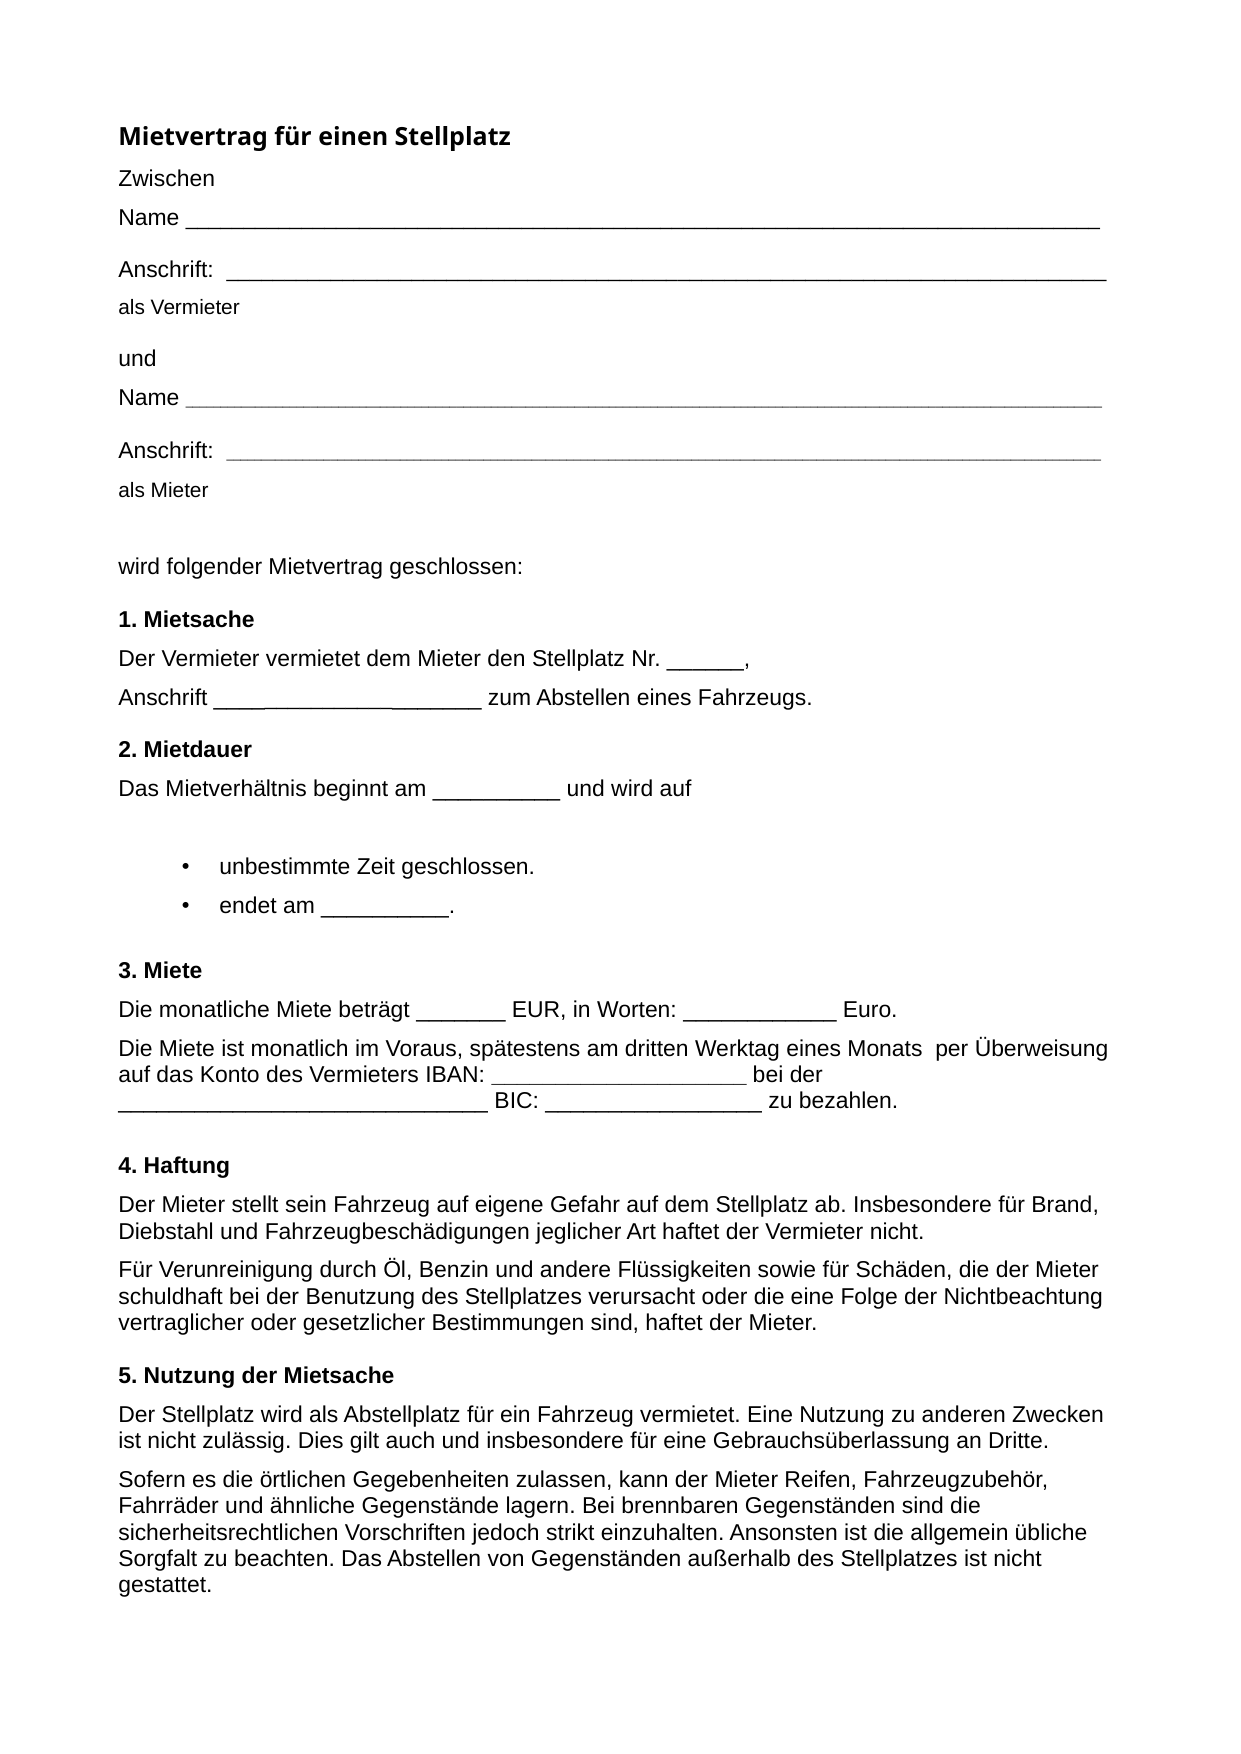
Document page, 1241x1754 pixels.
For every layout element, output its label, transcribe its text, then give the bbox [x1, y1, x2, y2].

text Mietvertrag für einen Stellplatz [118, 118, 1122, 152]
text Der Mieter stellt sein Fahrzeug auf eigene Gefahr auf dem Stellplatz ab. Insbesondere für Brand, Diebstahl und Fahrzeugbeschädigungen jeglicher Art haftet der Vermieter nicht. [118, 1191, 1122, 1244]
list endet am __________. [182, 892, 1122, 944]
text Anschrift ______________________ zum Abstellen eines Fahrzeugs. 2. Mietdauer [118, 683, 1122, 762]
text 4. Haftung [118, 1152, 1122, 1179]
list unbestimmte Zeit geschlossen. [182, 853, 1122, 879]
text Sofern es die örtlichen Gegebenheiten zulassen, kann der Mieter Reifen, Fahrzeugzubehör, Fahrräder und ähnliche Gegenstände lagern. Bei brennbaren Gegenständen sind die sicherheitsrechtlichen Vorschriften jedoch strikt einzuhalten. Ansonsten ist die allgemein übliche Sorgfalt zu beachten. Das Abstellen von Gegenständen außerhalb des Stellplatzes ist nicht gestattet. [118, 1466, 1122, 1624]
text Für Verunreinigung durch Öl, Benzin und andere Flüssigkeiten sowie für Schäden, die der Mieter schuldhaft bei der Benutzung des Stellplatzes verursacht oder die eine Folge der Nichtbeachtung vertraglicher oder gesetzlicher Bestimmungen sind, haftet der Mieter. 5. Nutzung der Mietsache [118, 1256, 1122, 1388]
text wird folgender Mietvertrag geschlossen: 1. Mietsache [118, 553, 1122, 632]
text Name ____________________________________________________________________________________________________________________________________ Anschrift: ______________________________________________________________________________________________________________________________ als Mieter [118, 384, 1122, 502]
text Zwischen [118, 165, 1122, 191]
text Die Miete ist monatlich im Voraus, spätestens am dritten Werktag eines Monats per Überweisung auf das Konto des Vermieters IBAN: ____________________ bei der _____________________________ BIC: _________________ zu bezahlen. [118, 1034, 1122, 1140]
text Der Vermieter vermietet dem Mieter den Stellplatz Nr. ______, [118, 644, 1122, 671]
text Name _______________________________________________________________________________ Anschrift: ____________________________________________________________________________ [118, 203, 1122, 283]
text Das Mietverhältnis beginnt am __________ und wird auf [118, 775, 1122, 801]
text Der Stellplatz wird als Abstellplatz für ein Fahrzeug vermietet. Eine Nutzung zu anderen Zwecken ist nicht zulässig. Dies gilt auch und insbesondere für eine Gebrauchsüberlassung an Dritte. [118, 1401, 1122, 1453]
text Die monatliche Miete beträgt _______ EUR, in Worten: ____________ Euro. [118, 996, 1122, 1022]
text 3. Miete [118, 957, 1122, 983]
text als Vermieter und [118, 295, 1122, 372]
